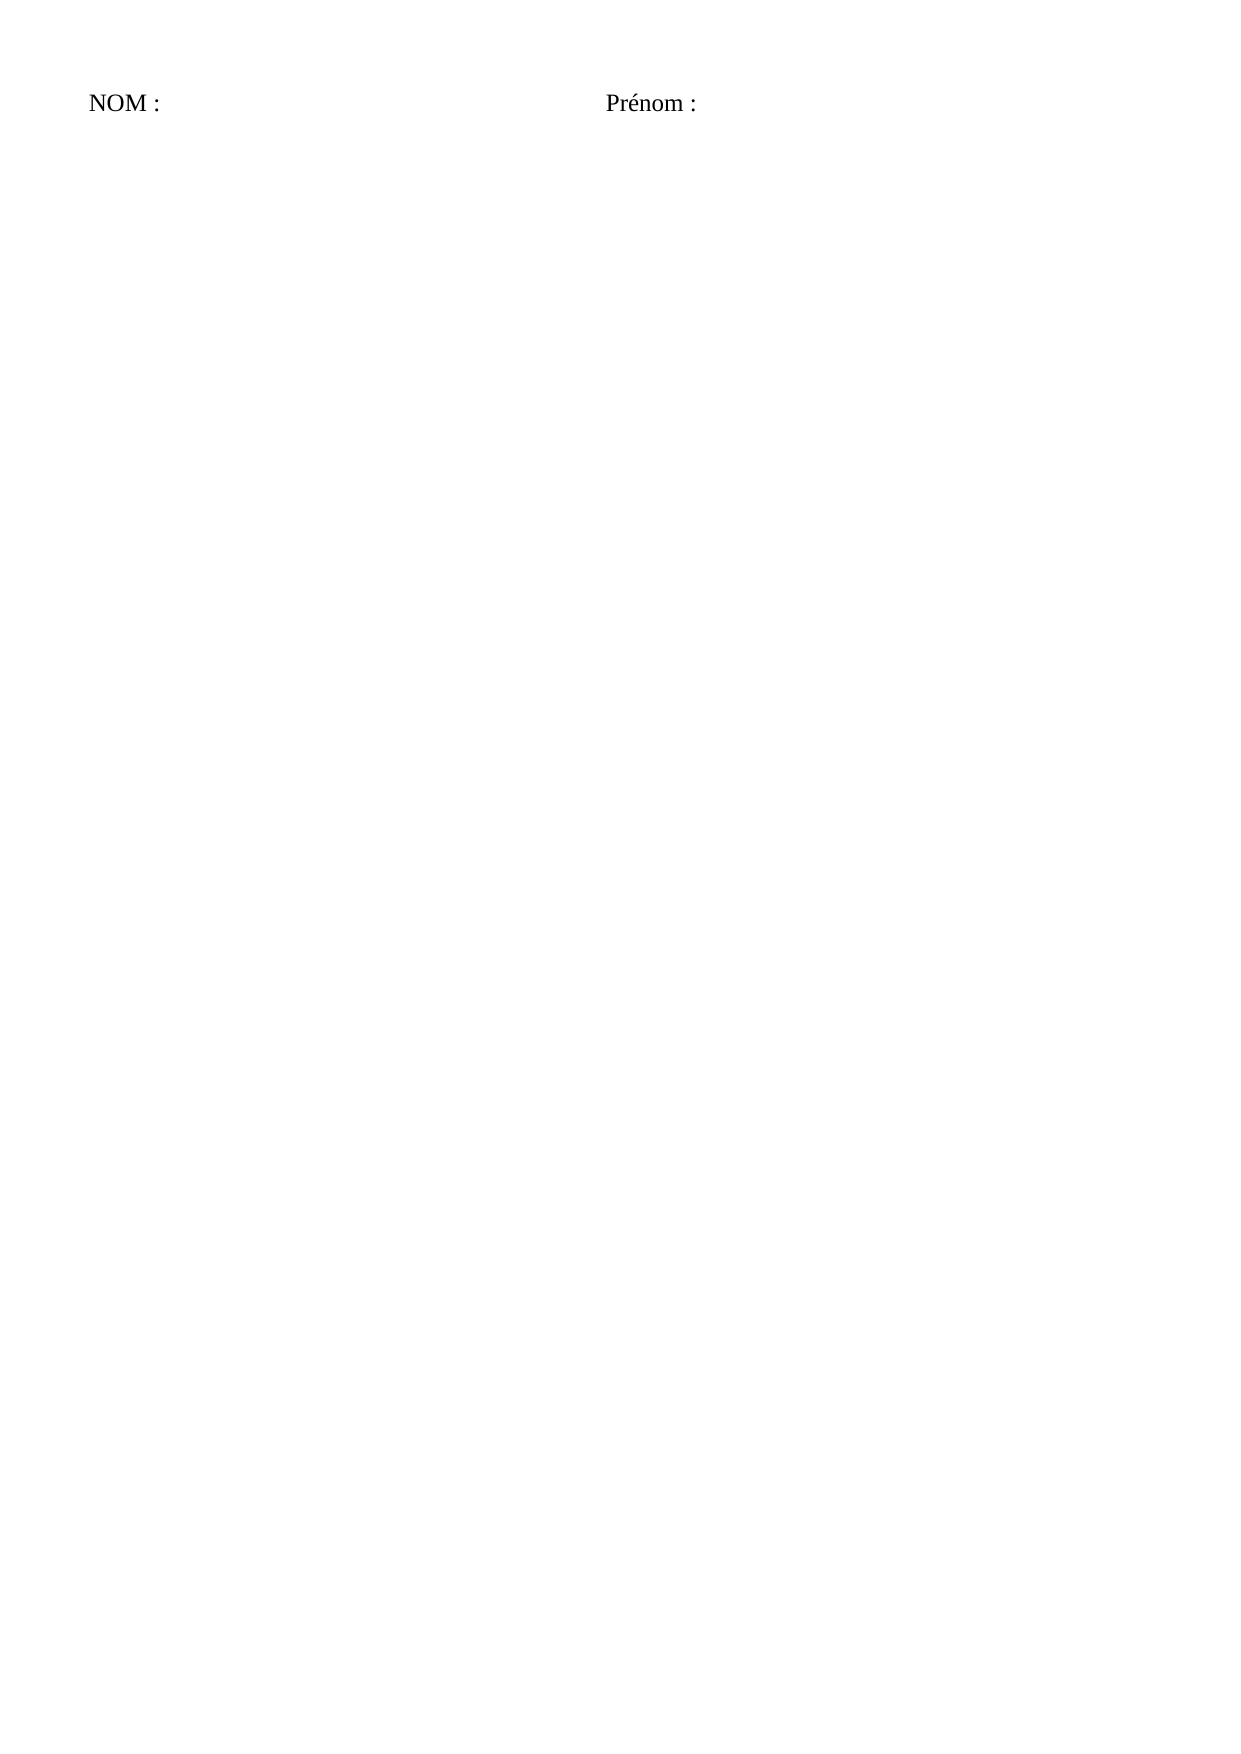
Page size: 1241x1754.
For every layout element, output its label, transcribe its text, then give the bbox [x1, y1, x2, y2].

text NOM : Prénom : [88, 88, 1152, 117]
